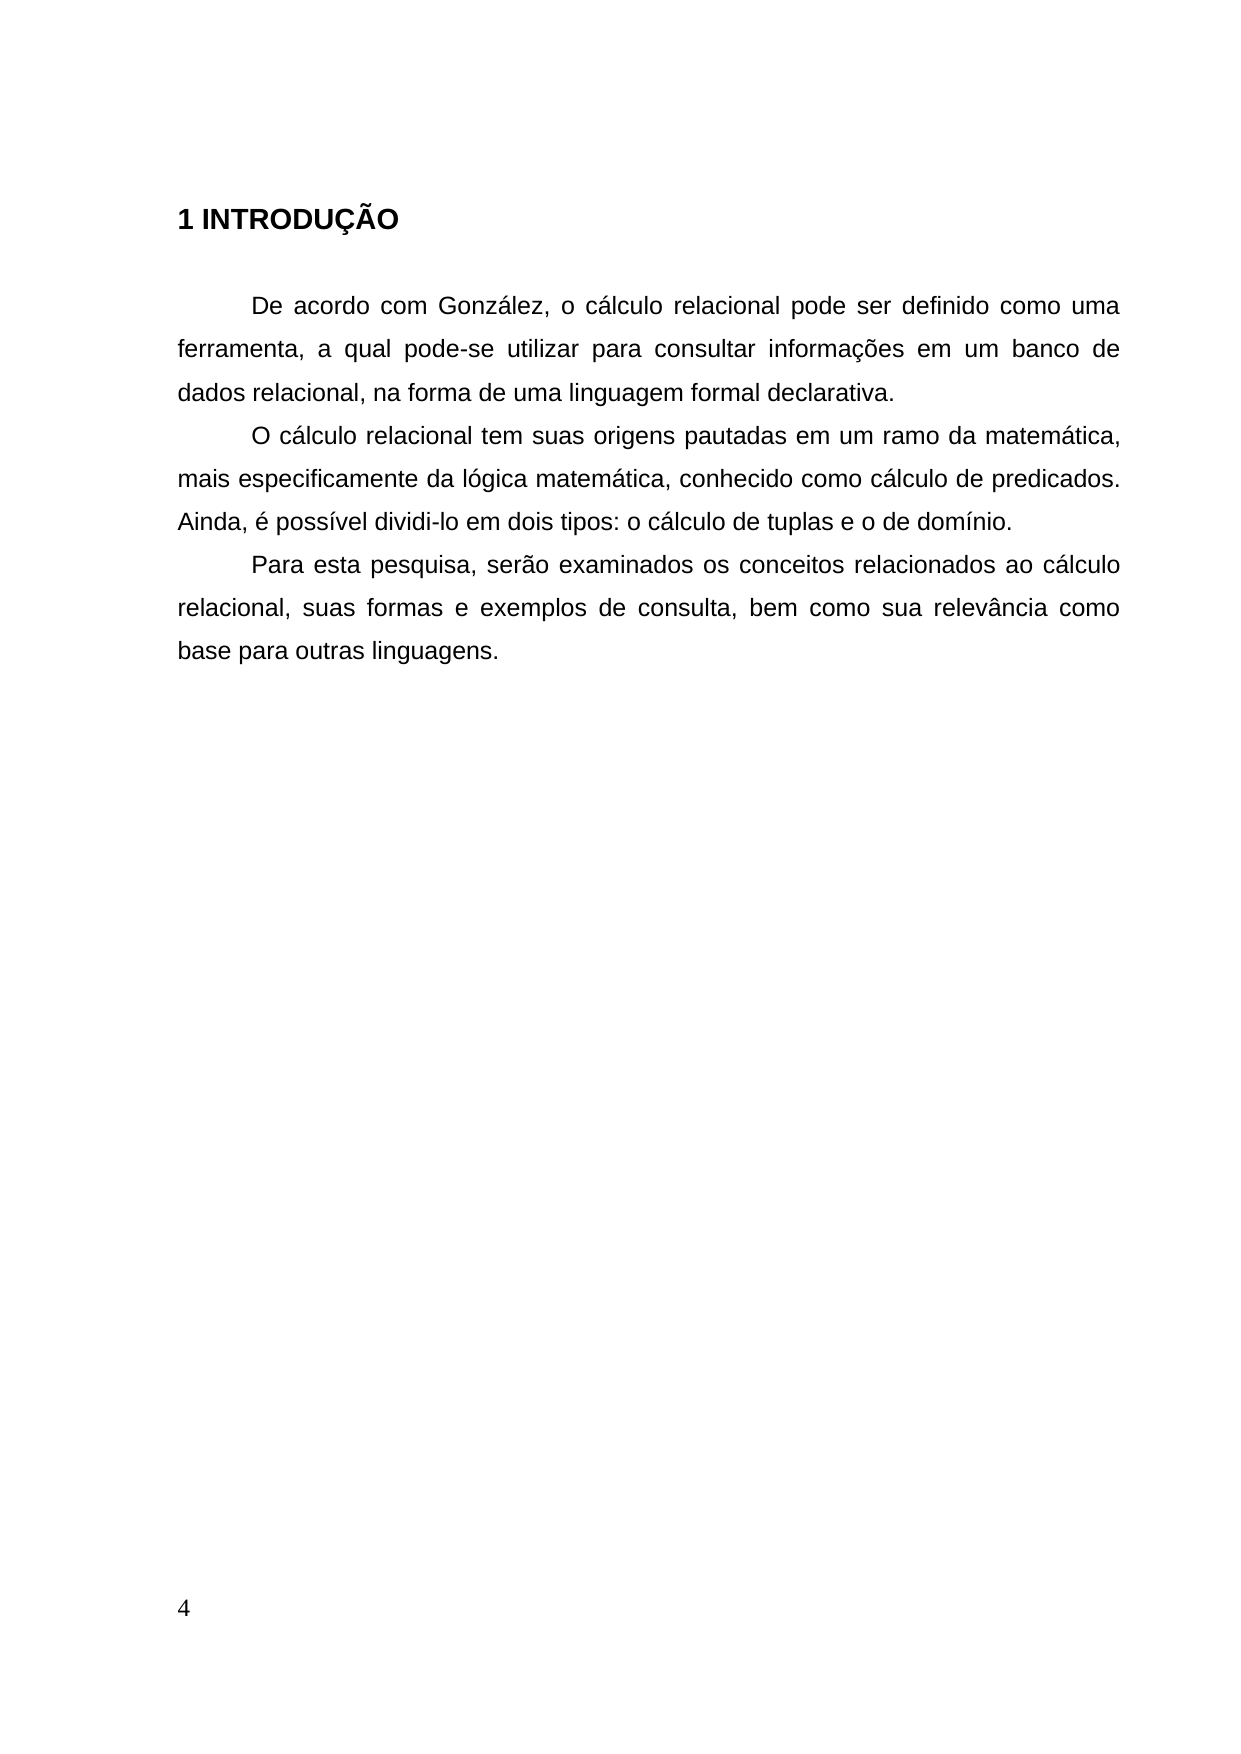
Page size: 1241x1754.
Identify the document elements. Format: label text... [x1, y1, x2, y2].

text De acordo com González, o cálculo relacional pode ser definido como uma ferramenta, a qual pode-se utilizar para consultar informações em um banco de dados relacional, na forma de uma linguagem formal declarativa. [177, 291, 1122, 406]
text O cálculo relacional tem suas origens pautadas em um ramo da matemática, mais especificamente da lógica matemática, conhecido como cálculo de predicados. Ainda, é possível dividi-lo em dois tipos: o cálculo de tuplas e o de domínio. [177, 421, 1122, 536]
text Para esta pesquisa, serão examinados os conceitos relacionados ao cálculo relacional, suas formas e exemplos de consulta, bem como sua relevância como base para outras linguagens. [177, 550, 1122, 665]
subtitle 1 INTRODUÇÃO [177, 202, 1122, 236]
